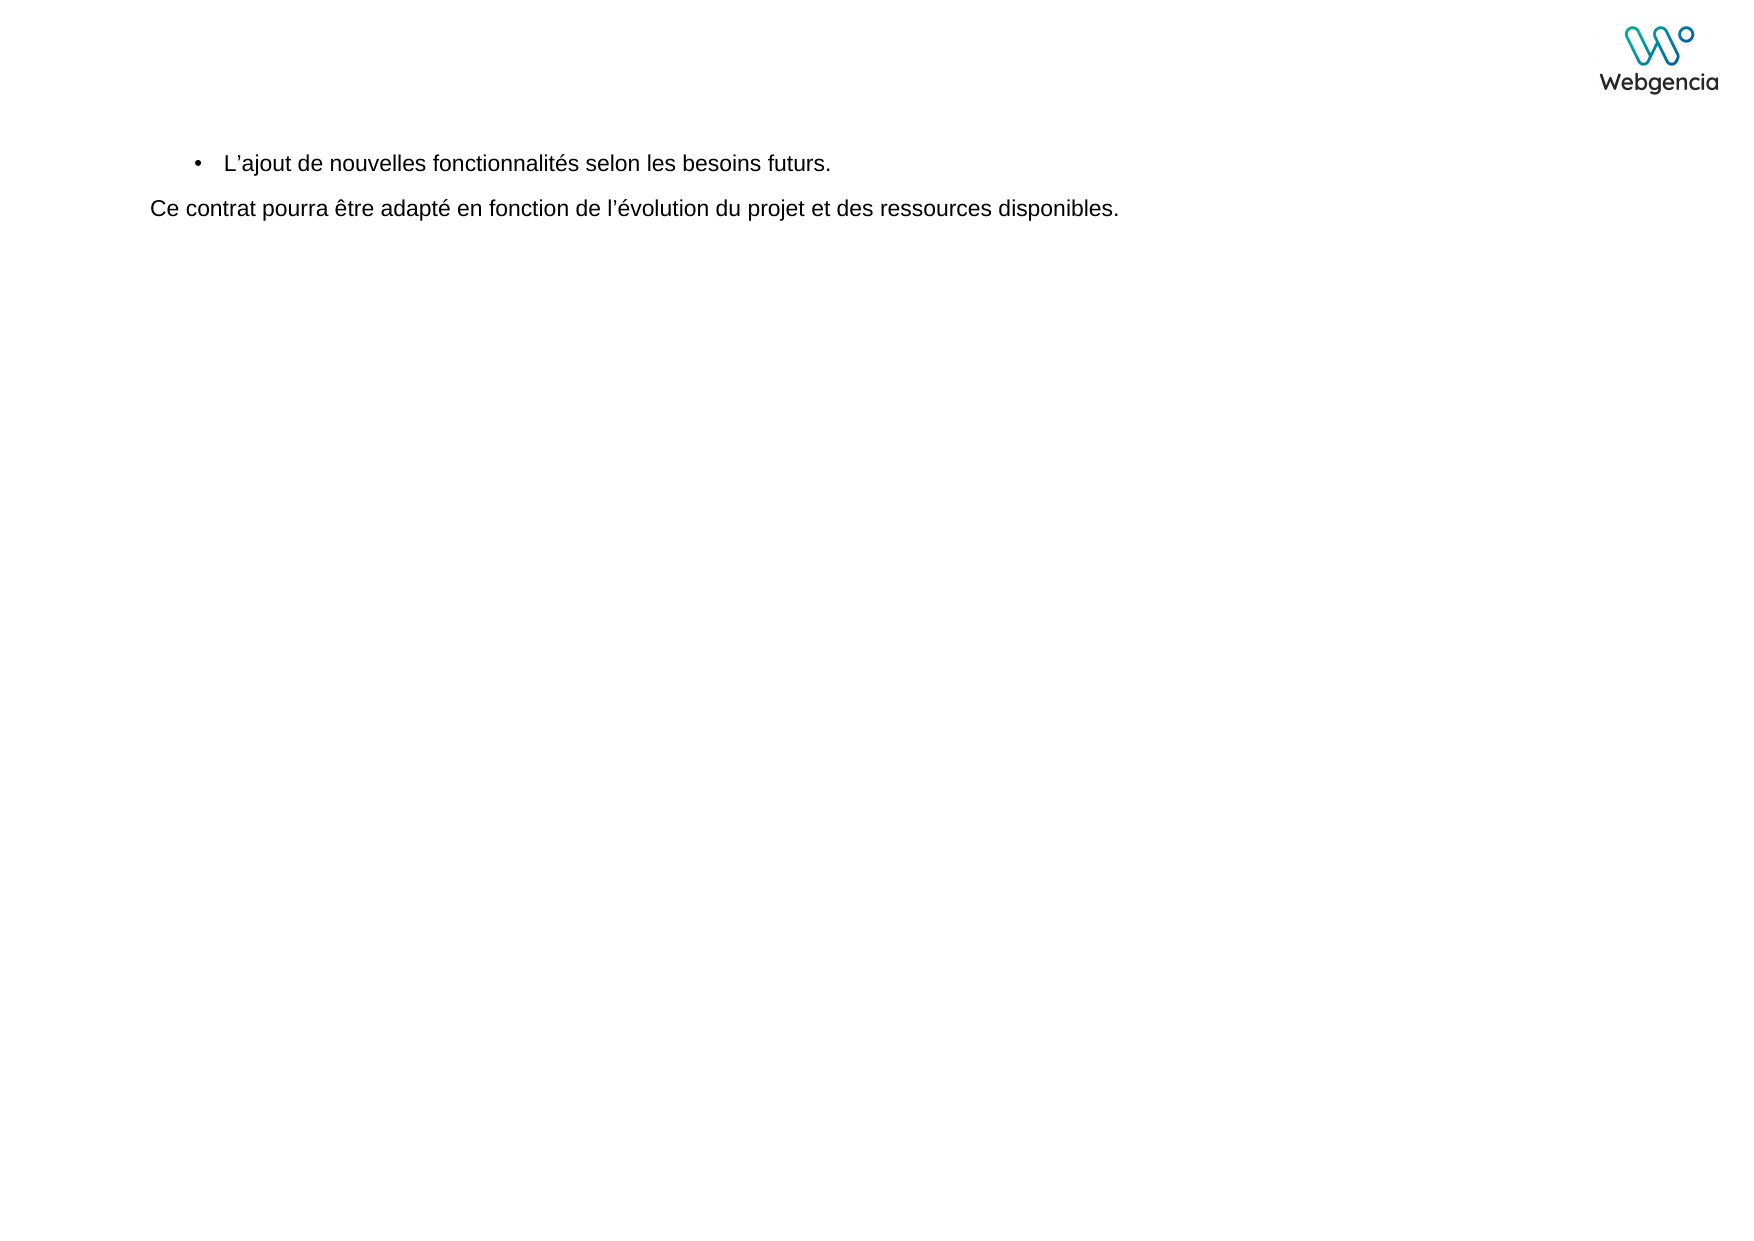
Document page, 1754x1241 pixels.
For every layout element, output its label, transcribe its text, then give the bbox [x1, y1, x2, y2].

list L’ajout de nouvelles fonctionnalités selon les besoins futurs. [194, 150, 1604, 176]
text Ce contrat pourra être adapté en fonction de l’évolution du projet et des ressources disponibles. [150, 195, 1604, 221]
picture [1580, 20, 1739, 101]
